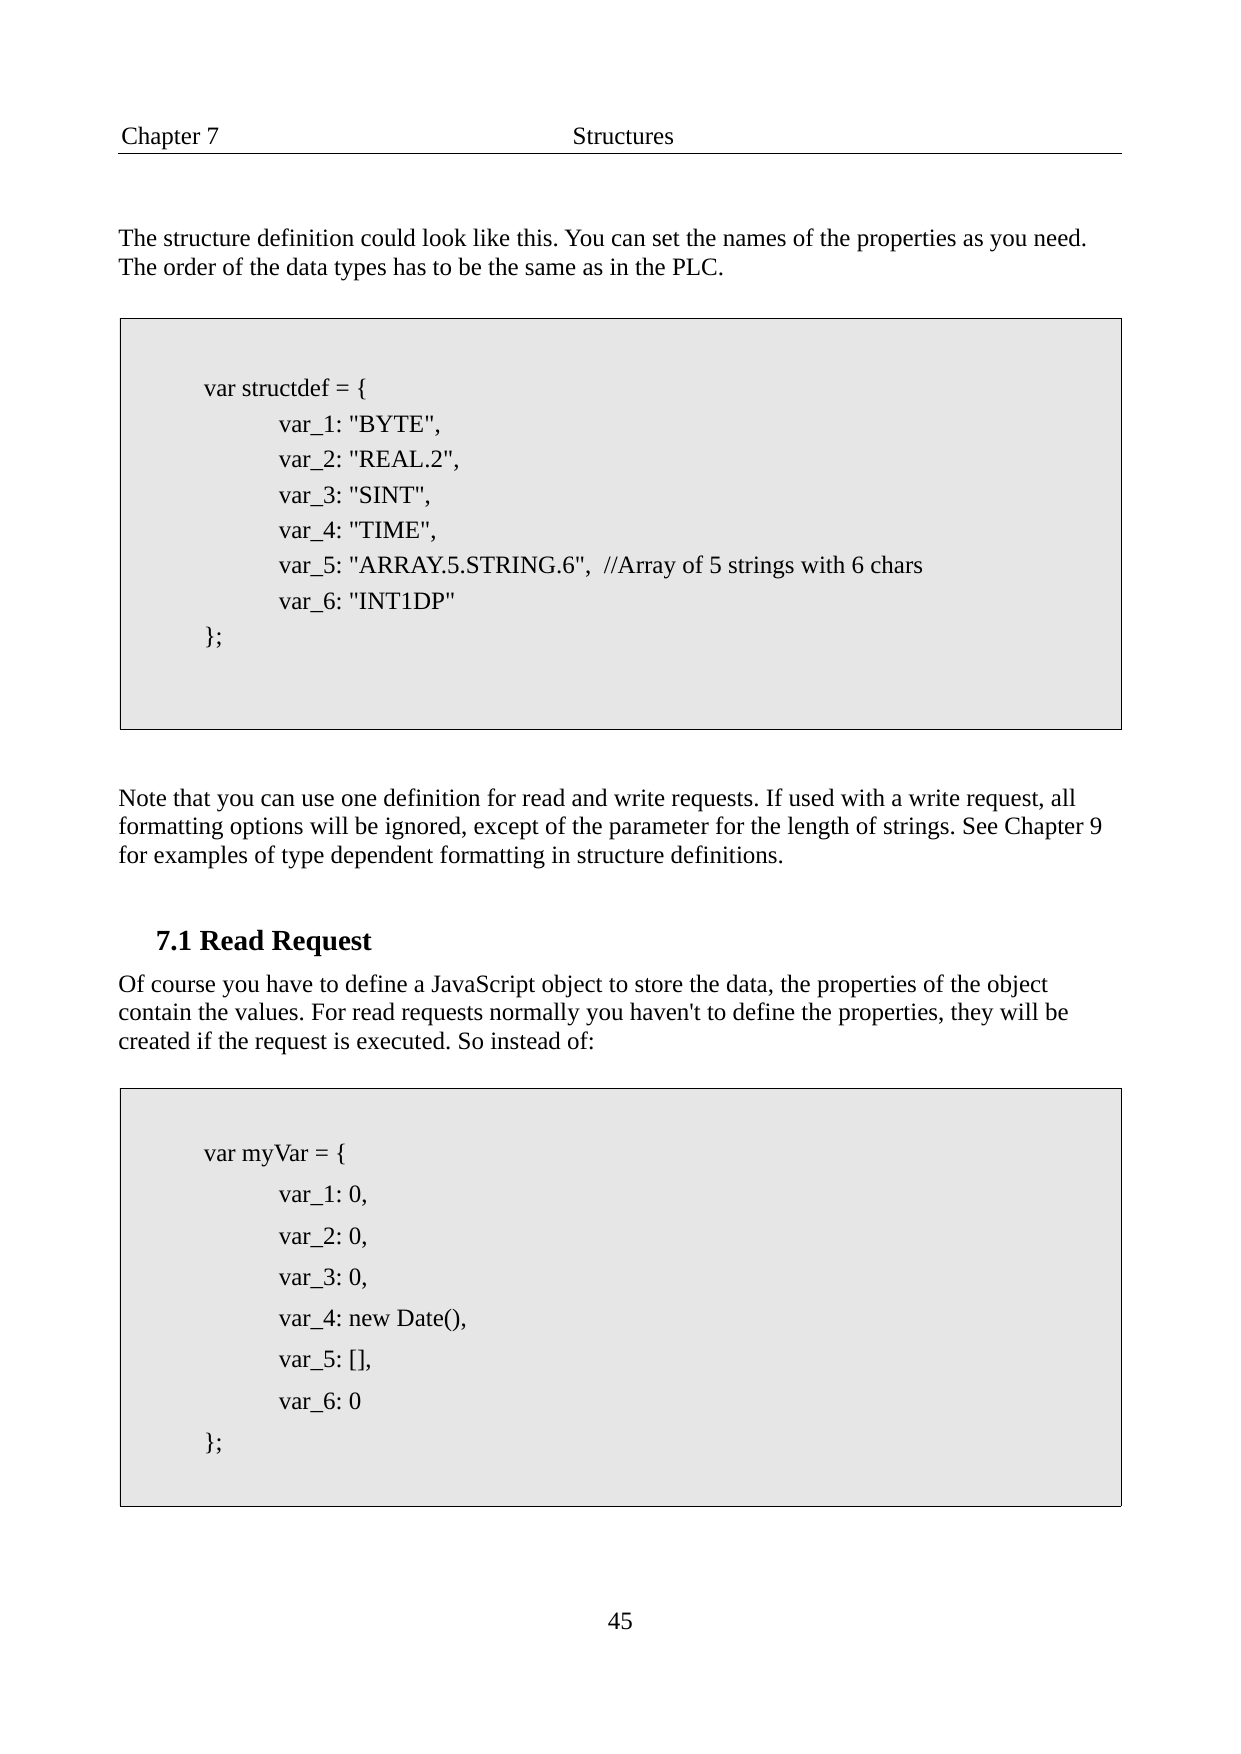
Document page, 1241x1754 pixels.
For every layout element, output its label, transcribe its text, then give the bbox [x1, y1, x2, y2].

text var_5: [], [128, 1344, 1112, 1373]
text Of course you have to define a JavaScript object to store the data, the properties of the object contain the values. For read requests normally you haven't to define the properties, they will be created if the request is executed. So instead of: [118, 969, 1122, 1055]
text var_2: 0, [128, 1221, 1112, 1249]
text var_6: 0 [128, 1386, 1112, 1414]
text var_1: 0, [128, 1179, 1112, 1208]
text var myVar = { [128, 1138, 1112, 1167]
subtitle 7.1 Read Request [156, 923, 1122, 956]
text The structure definition could look like this. You can set the names of the properties as you need. The order of the data types has to be the same as in the PLC. [118, 223, 1122, 281]
text Note that you can use one definition for read and write requests. If used with a write request, all formatting options will be ignored, except of the parameter for the length of strings. See Chapter 9 for examples of type dependent formatting in structure definitions. [118, 783, 1122, 869]
text var_4: new Date(), [128, 1303, 1112, 1332]
text var structdef = { var_1: "BYTE", var_2: "REAL.2", var_3: "SINT", var_4: "TIME", var_5: "ARRAY.5.STRING.6", //Array of 5 strings with 6 chars var_6: "INT1DP" }; [128, 368, 1112, 652]
text }; [128, 1427, 1112, 1456]
text var_3: 0, [128, 1262, 1112, 1291]
